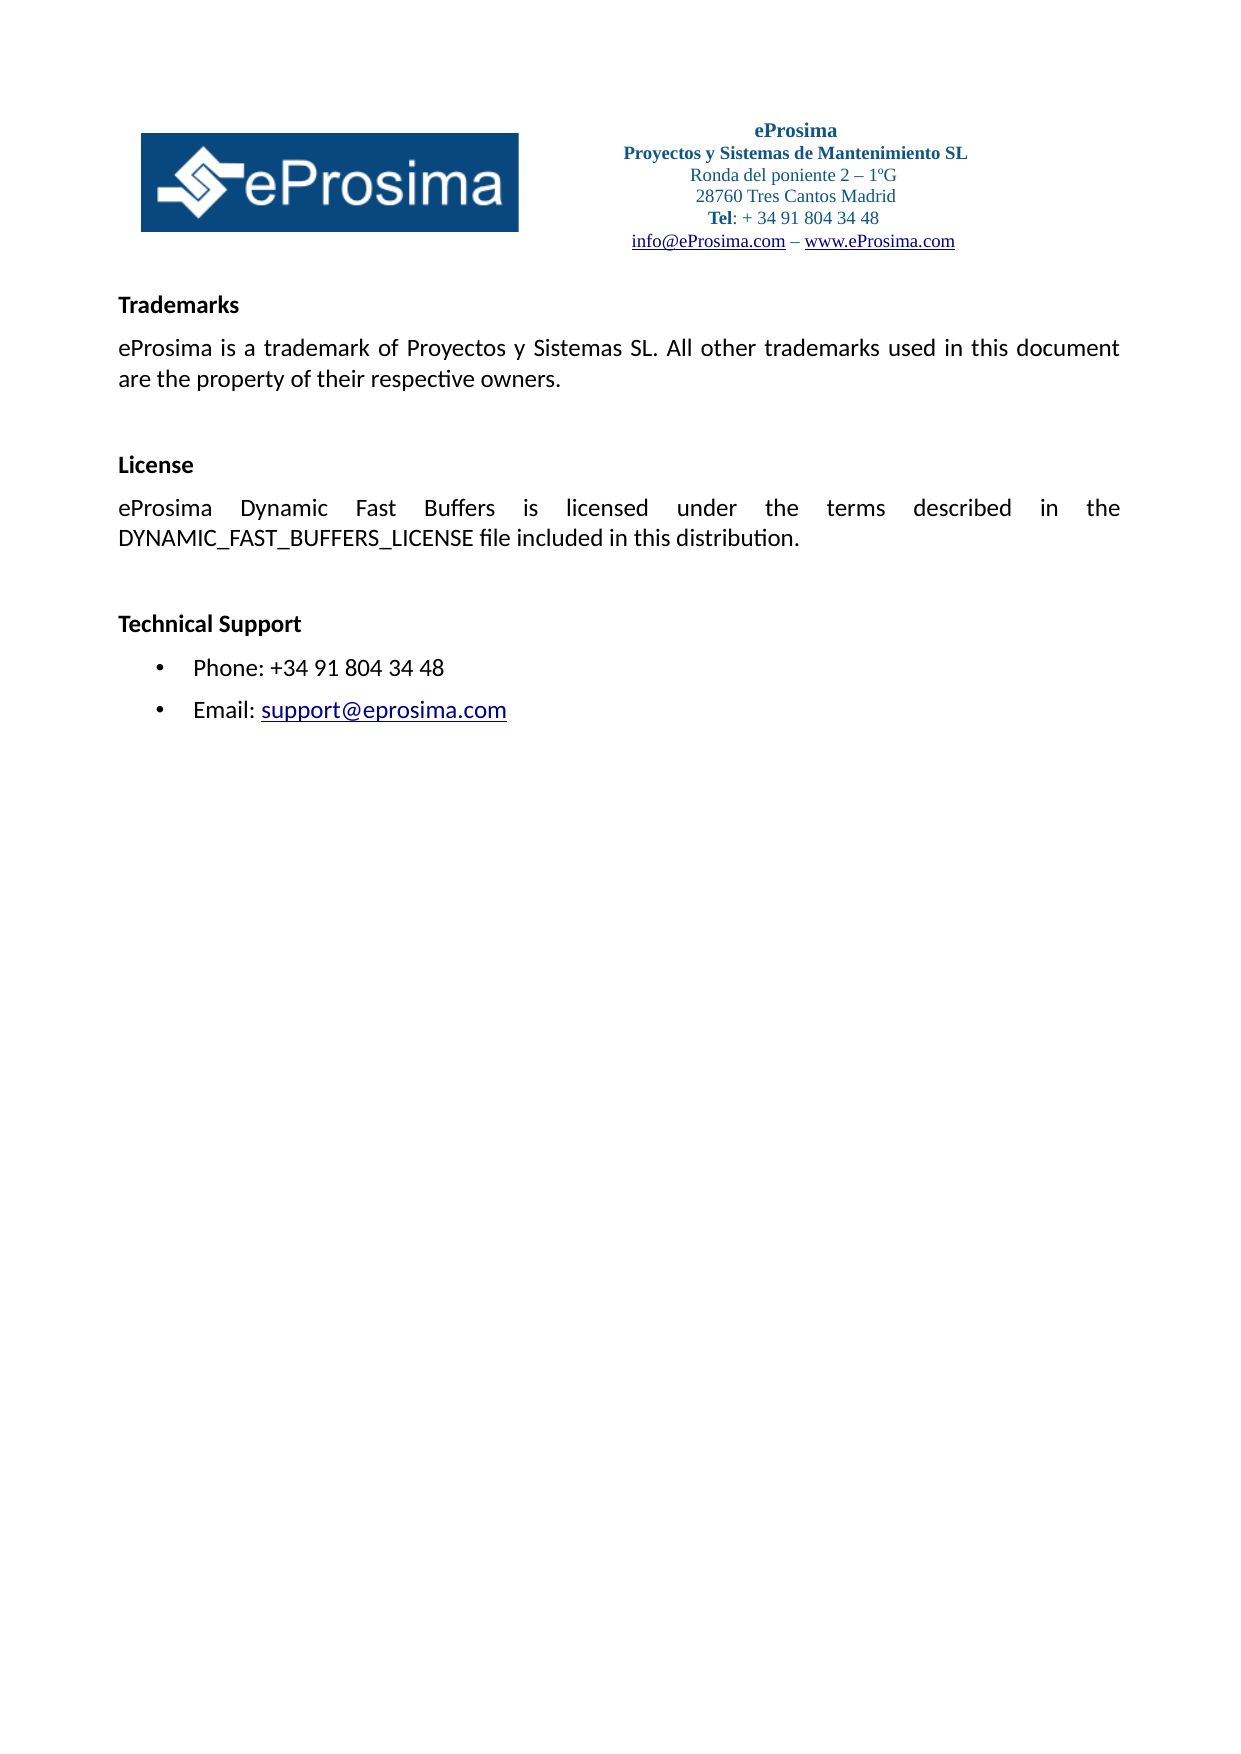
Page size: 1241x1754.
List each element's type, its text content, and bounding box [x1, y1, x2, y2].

picture [141, 133, 519, 232]
text Trademarks [118, 289, 1122, 320]
table_header eProsima Proyectos y Sistemas de Mantenimiento SL Ronda del poniente 2 – 1ºG 28760 Tres Cantos Madrid Tel: + 34 91 804 34 48 info@eProsima.com – www.eProsima.com [576, 118, 1015, 261]
text eProsima Dynamic Fast Buffers is licensed under the terms described in the DYNAMIC_FAST_BUFFERS_LICENSE file included in this distribution. [118, 492, 1122, 553]
text License [118, 449, 1122, 479]
text eProsima is a trademark of Proyectos y Sistemas SL. All other trademarks used in this document are the property of their respective owners. [118, 332, 1122, 393]
text Technical Support [118, 609, 1122, 639]
list Email: support@eprosima.com [156, 695, 1122, 725]
list Phone: +34 91 804 34 48 [156, 652, 1122, 682]
table_header [88, 118, 576, 261]
